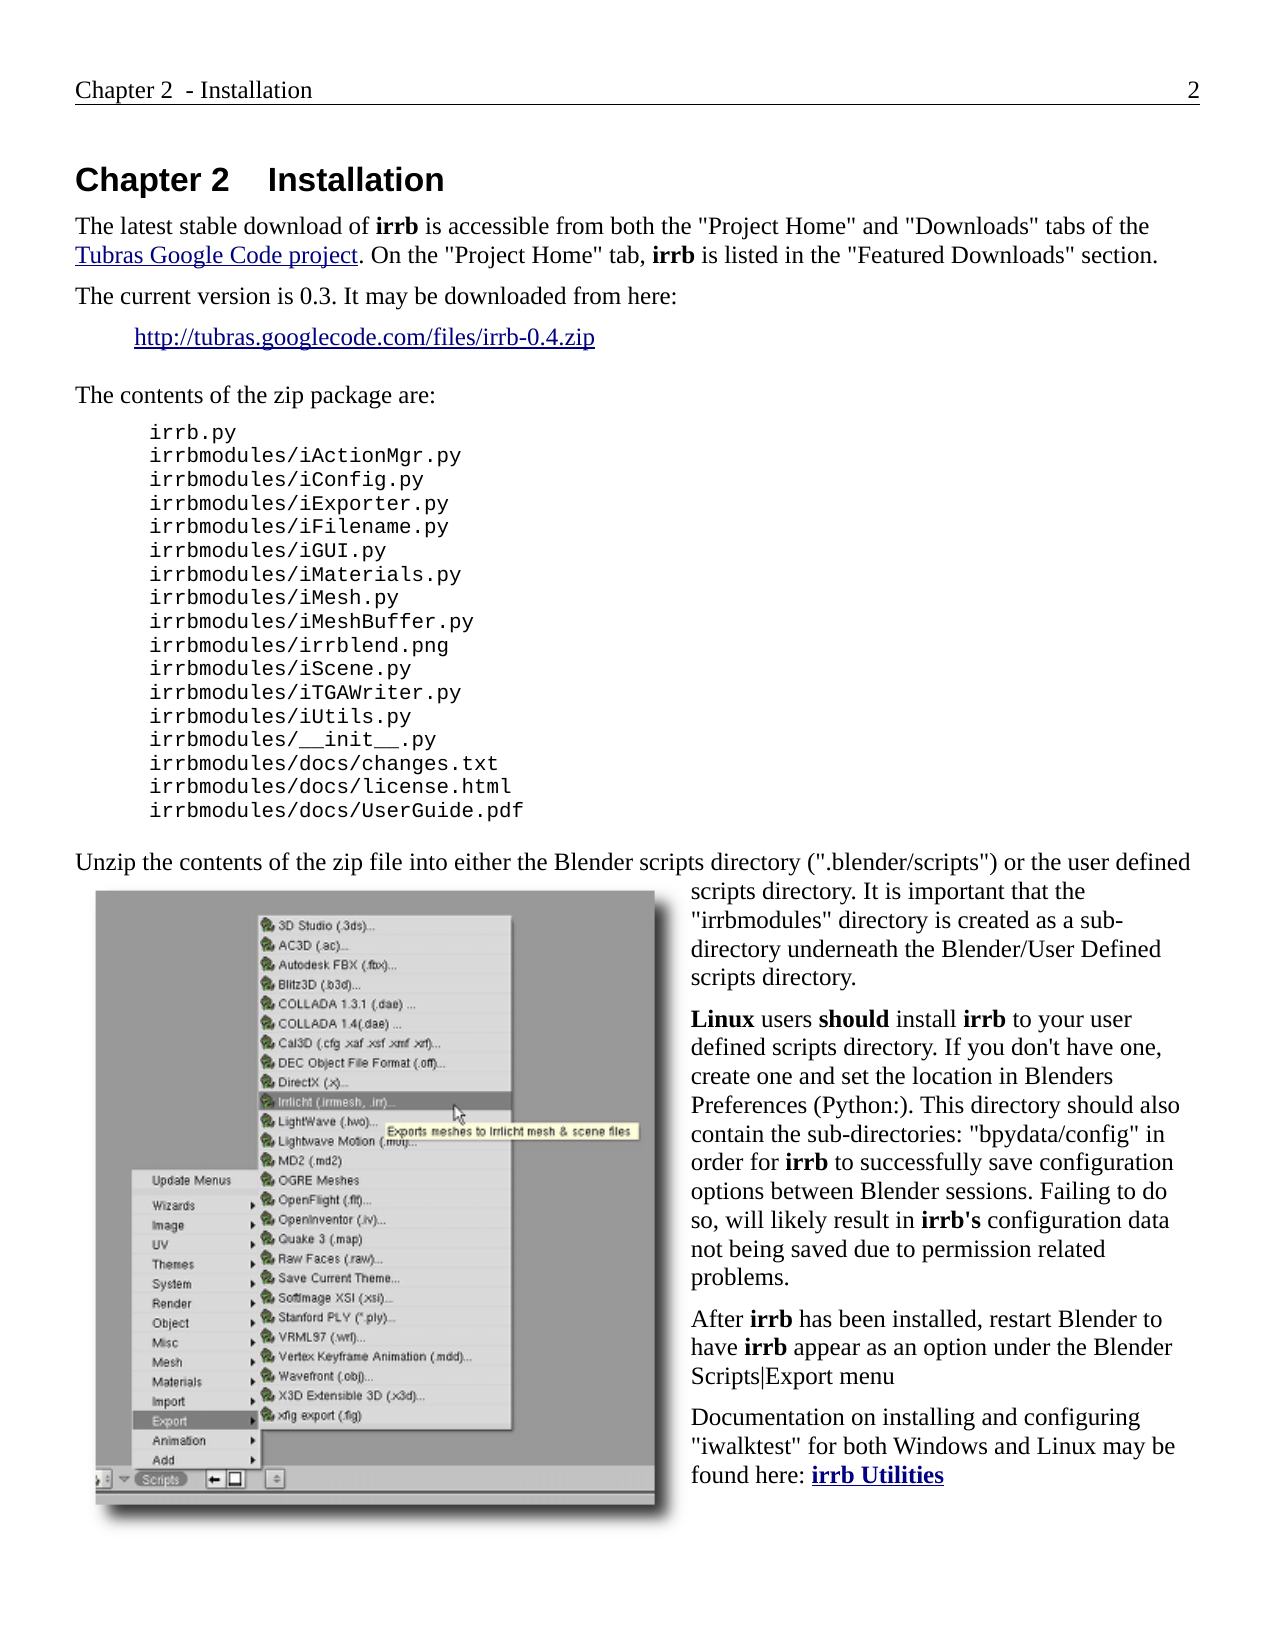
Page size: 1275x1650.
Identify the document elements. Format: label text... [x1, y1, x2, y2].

text irrbmodules/irrblend.png [149, 635, 1200, 658]
text irrbmodules/iConfig.py [149, 469, 1200, 493]
text irrbmodules/iMesh.py [149, 587, 1200, 611]
text irrbmodules/iScene.py [149, 658, 1200, 682]
text irrbmodules/iActionMgr.py [149, 446, 1200, 469]
text Unzip the contents of the zip file into either the Blender scripts directory (".blender/scripts") or the user defined scripts directory. It is important that the "irrbmodules" directory is created as a sub-directory underneath the Blender/User Defined scripts directory. [75, 847, 1200, 991]
text The latest stable download of irrb is accessible from both the "Project Home" and "Downloads" tabs of the Tubras Google Code project. On the "Project Home" tab, irrb is listed in the "Featured Downloads" section. [75, 211, 1200, 269]
text irrbmodules/iFilename.py [149, 516, 1200, 540]
text irrbmodules/iUtils.py [149, 706, 1200, 729]
text The current version is 0.3. It may be downloaded from here: [75, 281, 1200, 310]
text irrbmodules/iMaterials.py [149, 564, 1200, 587]
text The contents of the zip package are: [75, 381, 1200, 409]
subtitle Installation [75, 160, 1200, 199]
text irrbmodules/iExporter.py [149, 493, 1200, 516]
text http://tubras.googlecode.com/files/irrb-0.4.zip [134, 322, 1141, 351]
text irrbmodules/iTGAWriter.py [149, 682, 1200, 706]
text Documentation on installing and configuring "iwalktest" for both Windows and Linux may be found here: irrb Utilities [691, 1402, 1200, 1489]
text Linux users should install irrb to your user defined scripts directory. If you don't have one, create one and set the location in Blenders Preferences (Python:). This directory should also contain the sub-directories: "bpydata/config" in order for irrb to successfully save configuration options between Blender sessions. Failing to do so, will likely result in irrb's configuration data not being saved due to permission related problems. [691, 1004, 1200, 1291]
text irrbmodules/docs/changes.txt [149, 753, 1200, 777]
text irrb.py [149, 422, 1200, 446]
text irrbmodules/iGUI.py [149, 540, 1200, 564]
text After irrb has been installed, restart Blender to have irrb appear as an option under the Blender Scripts|Export menu [691, 1304, 1200, 1390]
text irrbmodules/docs/license.html [149, 777, 1200, 800]
text irrbmodules/__init__.py [149, 729, 1200, 753]
text irrbmodules/docs/UserGuide.pdf [149, 800, 1200, 824]
picture [86, 880, 691, 1541]
text irrbmodules/iMeshBuffer.py [149, 611, 1200, 635]
